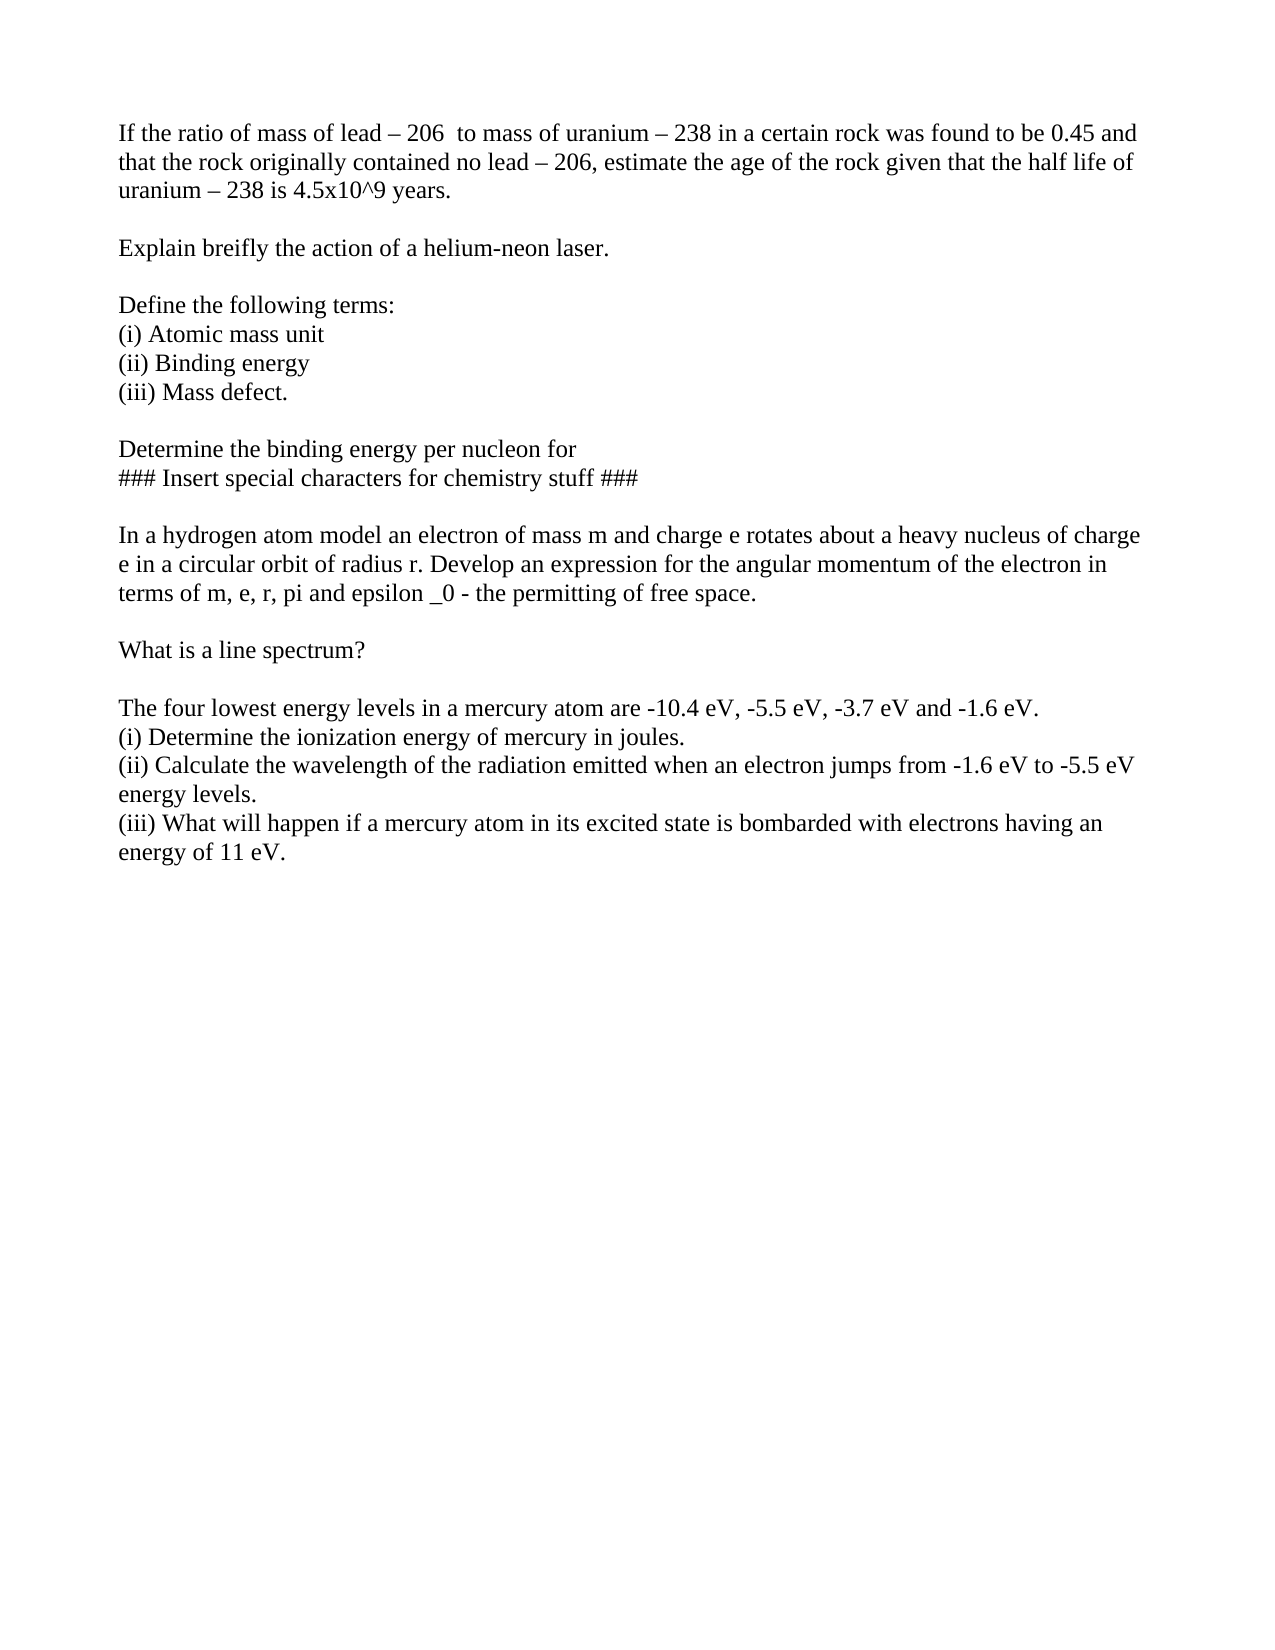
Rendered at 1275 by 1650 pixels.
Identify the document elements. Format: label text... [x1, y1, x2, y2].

text (i) Atomic mass unit [118, 319, 1157, 348]
text (i) Determine the ionization energy of mercury in joules. [118, 722, 1157, 751]
text (iii) What will happen if a mercury atom in its excited state is bombarded with electrons having an energy of 11 eV. [118, 808, 1157, 866]
text The four lowest energy levels in a mercury atom are -10.4 eV, -5.5 eV, -3.7 eV and -1.6 eV. [118, 693, 1157, 722]
text Explain breifly the action of a helium-neon laser. [118, 233, 1157, 262]
text (ii) Calculate the wavelength of the radiation emitted when an electron jumps from -1.6 eV to -5.5 eV energy levels. [118, 751, 1157, 808]
text Determine the binding energy per nucleon for [118, 434, 1157, 463]
text (ii) Binding energy [118, 348, 1157, 377]
text What is a line spectrum? [118, 636, 1157, 664]
text If the ratio of mass of lead – 206 to mass of uranium – 238 in a certain rock was found to be 0.45 and that the rock originally contained no lead – 206, estimate the age of the rock given that the half life of uranium – 238 is 4.5x10^9 years. [118, 118, 1157, 204]
text (iii) Mass defect. [118, 377, 1157, 406]
text ### Insert special characters for chemistry stuff ### [118, 463, 1157, 492]
text Define the following terms: [118, 291, 1157, 319]
text In a hydrogen atom model an electron of mass m and charge e rotates about a heavy nucleus of charge e in a circular orbit of radius r. Develop an expression for the angular momentum of the electron in terms of m, e, r, pi and epsilon _0 - the permitting of free space. [118, 521, 1157, 607]
